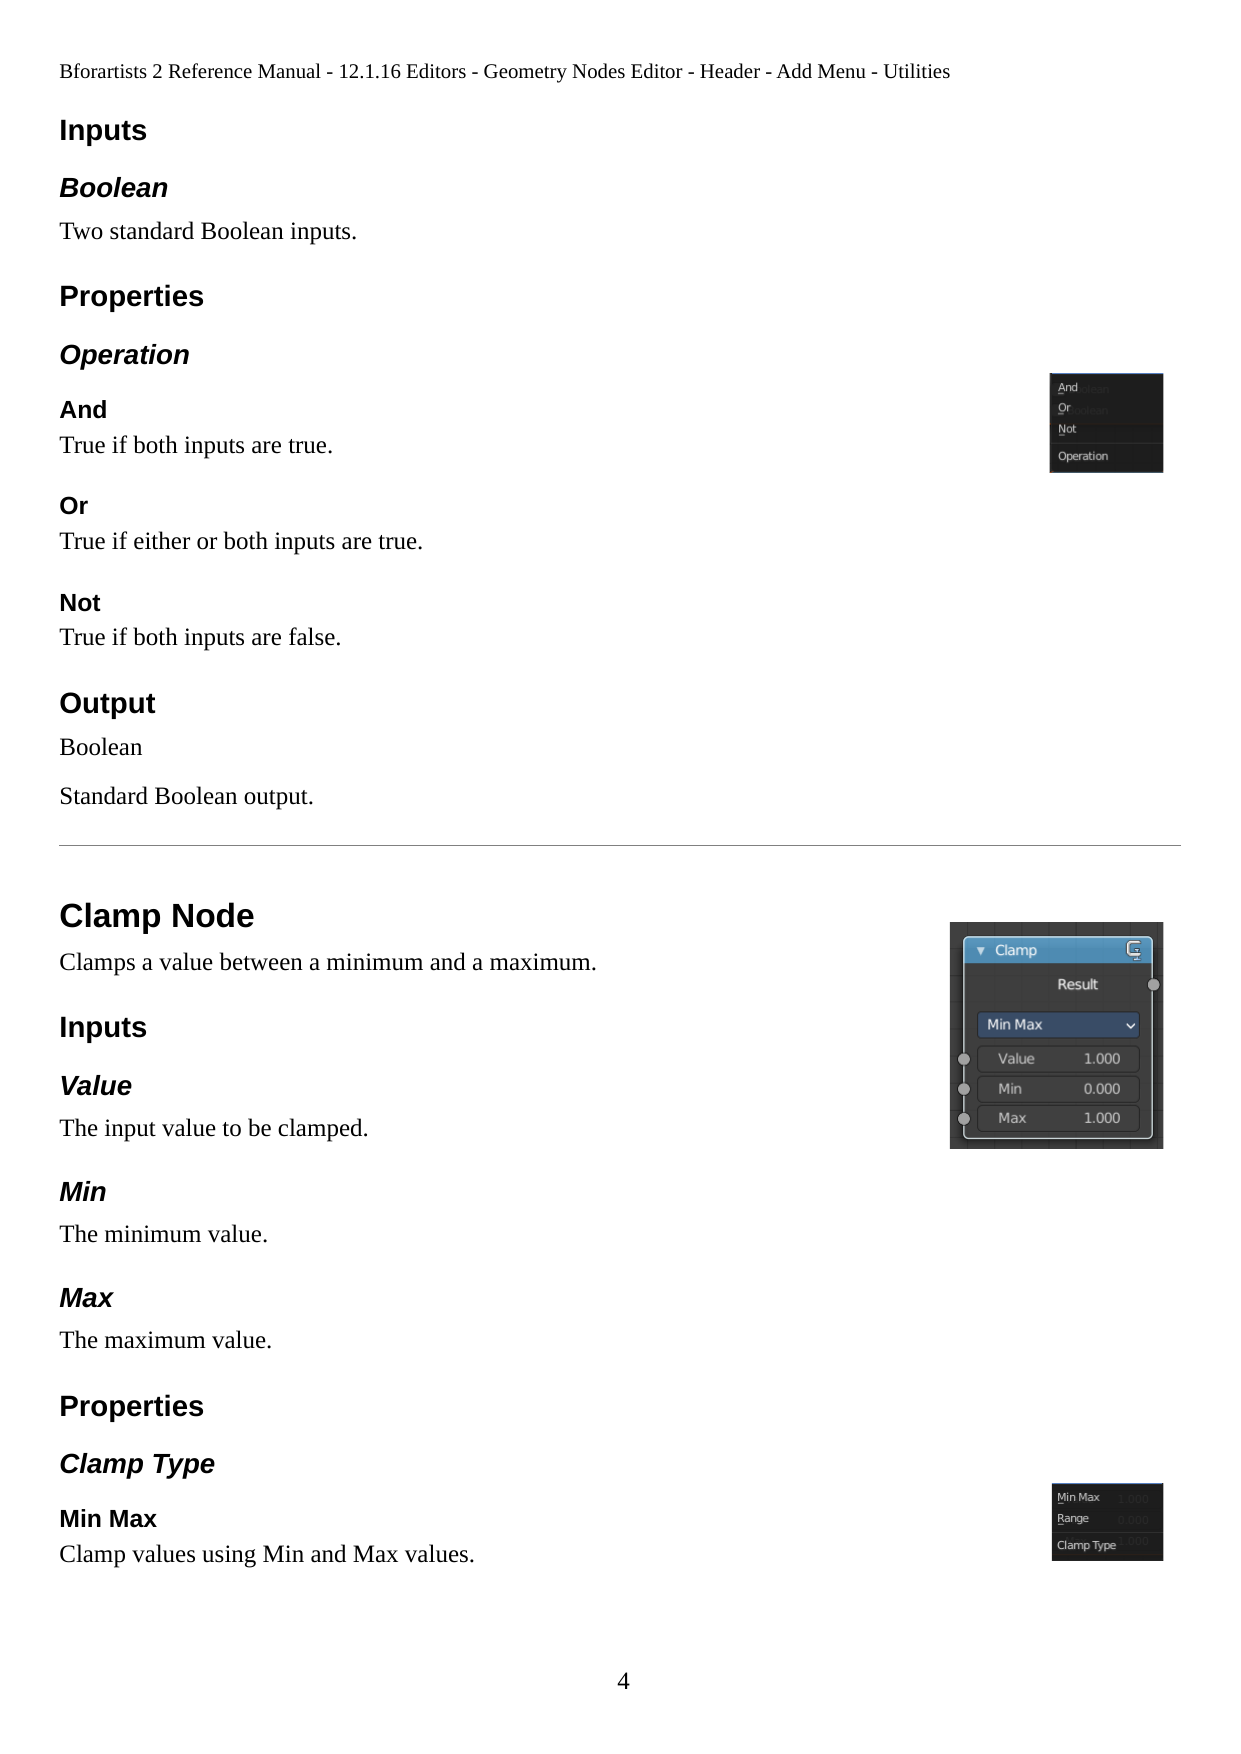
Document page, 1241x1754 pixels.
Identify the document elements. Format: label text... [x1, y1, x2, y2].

text Standard Boolean output. [59, 781, 1181, 810]
subtitle And [59, 395, 1049, 423]
subtitle Inputs [59, 1010, 949, 1044]
subtitle Properties [59, 1389, 1181, 1423]
subtitle Max [59, 1281, 1181, 1313]
subtitle Min Max [59, 1504, 1051, 1533]
text Clamps a value between a minimum and a maximum. [59, 947, 949, 975]
subtitle [1164, 1010, 1181, 1044]
text Clamp values using Min and Max values. [59, 1539, 1181, 1568]
subtitle Inputs [59, 113, 1181, 146]
text Boolean [59, 732, 1181, 761]
subtitle Output [59, 686, 1181, 720]
subtitle Value [59, 1069, 949, 1101]
text True if either or both inputs are true. [59, 526, 1181, 555]
text Two standard Boolean inputs. [59, 216, 1181, 244]
picture [949, 922, 1164, 1149]
subtitle Not [59, 588, 1181, 616]
text True if both inputs are true. [59, 430, 1049, 458]
picture [1051, 1483, 1164, 1561]
subtitle Boolean [59, 171, 1181, 203]
text The maximum value. [59, 1325, 1181, 1354]
subtitle Or [59, 491, 1181, 520]
text The input value to be clamped. [59, 1113, 949, 1142]
picture [1049, 373, 1164, 473]
subtitle [1164, 1069, 1181, 1101]
subtitle Min [59, 1175, 1181, 1207]
text The minimum value. [59, 1219, 1181, 1248]
subtitle Clamp Type [59, 1448, 1181, 1479]
subtitle Clamp Node [59, 896, 1181, 934]
subtitle Operation [59, 338, 1181, 370]
subtitle [1164, 1504, 1181, 1533]
subtitle [1164, 395, 1181, 423]
subtitle Properties [59, 279, 1181, 313]
text True if both inputs are false. [59, 622, 1181, 651]
